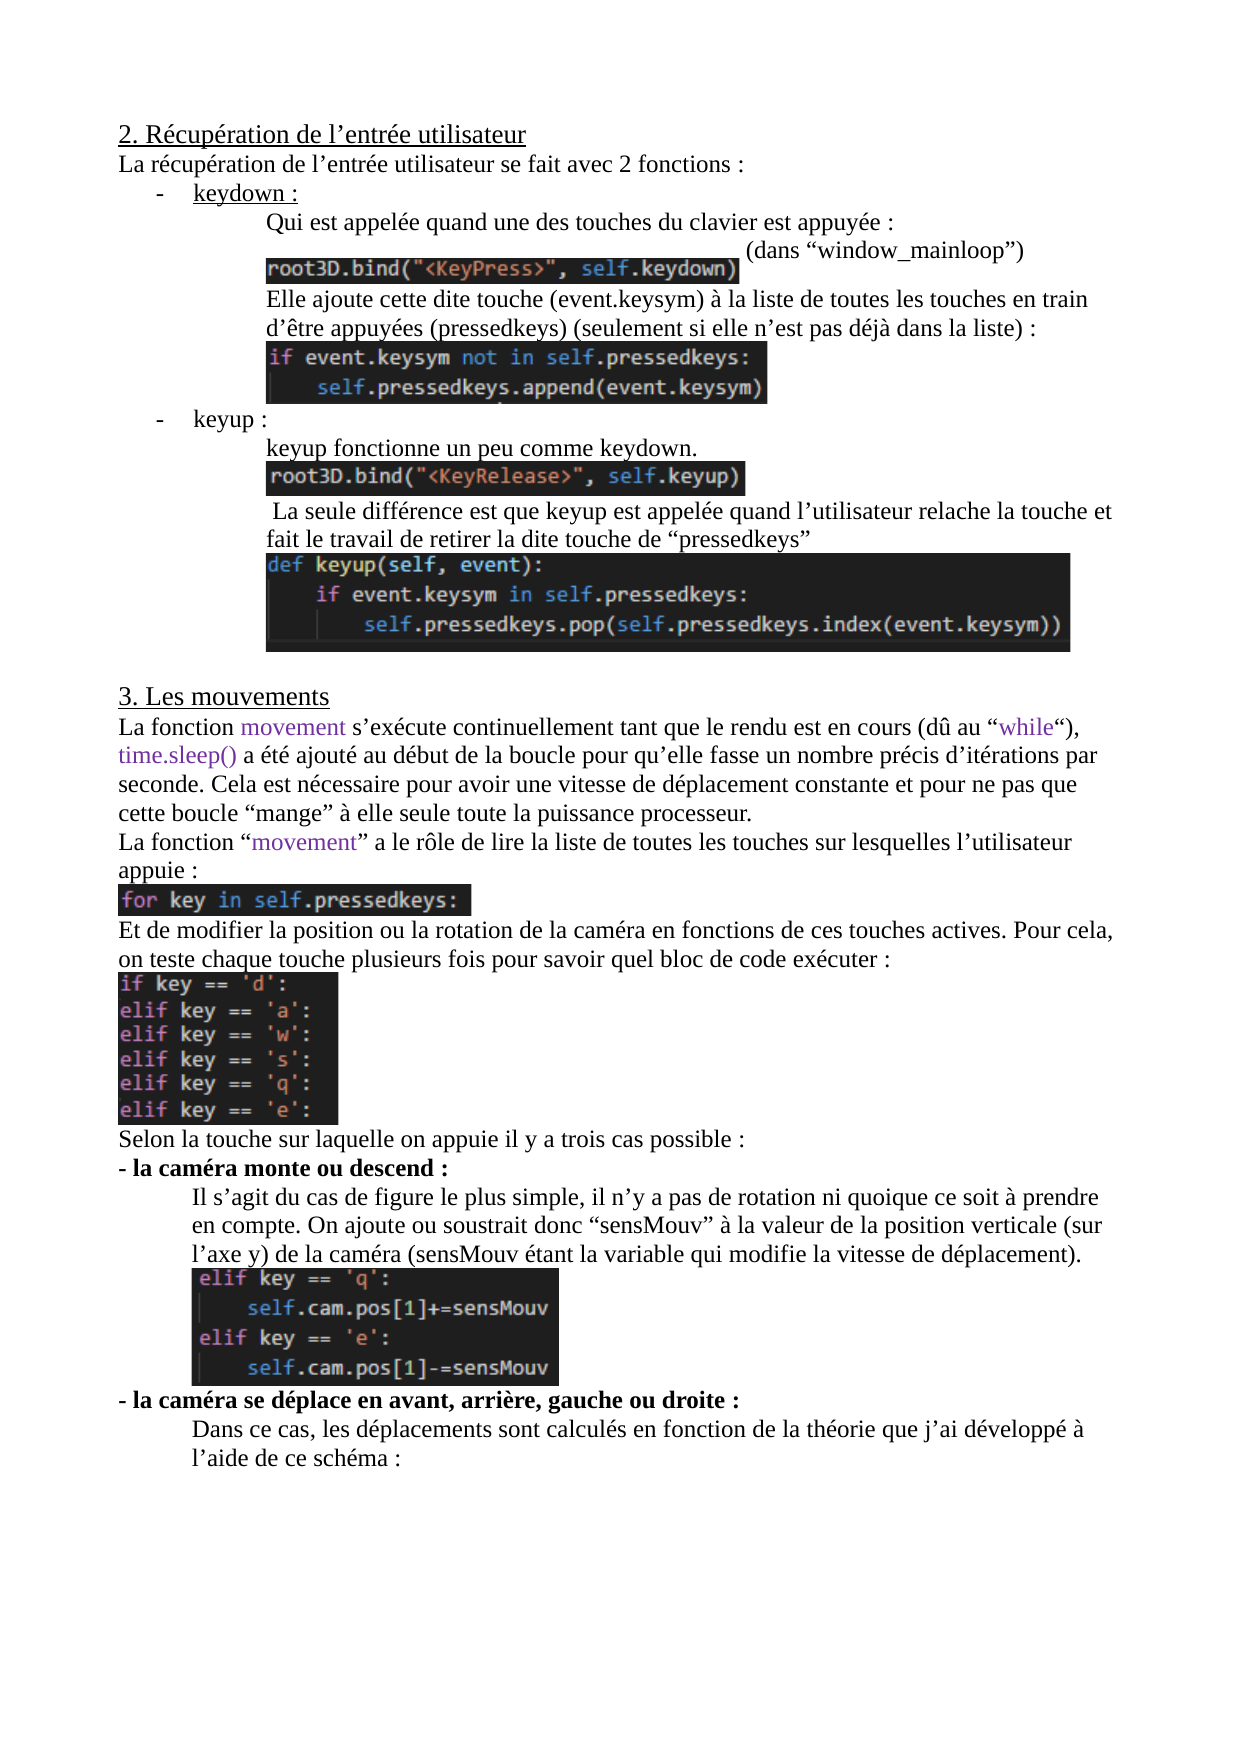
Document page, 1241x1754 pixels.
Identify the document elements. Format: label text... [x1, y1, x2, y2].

text Dans ce cas, les déplacements sont calculés en fonction de la théorie que j’ai développé à l’aide de ce schéma : [192, 1414, 1122, 1472]
text La récupération de l’entrée utilisateur se fait avec 2 fonctions : [118, 149, 1122, 178]
text Qui est appelée quand une des touches du clavier est appuyée : [192, 207, 1122, 236]
text Et de modifier la position ou la rotation de la caméra en fonctions de ces touches actives. Pour cela, on teste chaque touche plusieurs fois pour savoir quel bloc de code exécuter : [118, 915, 1122, 973]
list keydown : [156, 178, 1122, 207]
text Selon la touche sur laquelle on appuie il y a trois cas possible : [118, 1124, 1122, 1153]
text keyup fonctionne un peu comme keydown. [266, 433, 1122, 496]
text La fonction “movement” a le rôle de lire la liste de toutes les touches sur lesquelles l’utilisateur appuie : [118, 827, 1122, 884]
text La seule différence est que keyup est appelée quand l’utilisateur relache la touche et fait le travail de retirer la dite touche de “pressedkeys” [266, 496, 1122, 553]
list keyup : [156, 404, 1122, 433]
text La fonction movement s’exécute continuellement tant que le rendu est en cours (dû au “while“), time.sleep() a été ajouté au début de la boucle pour qu’elle fasse un nombre précis d’itérations par seconde. Cela est nécessaire pour avoir une vitesse de déplacement constante et pour ne pas que cette boucle “mange” à elle seule toute la puissance processeur. [118, 712, 1122, 827]
text 2. Récupération de l’entrée utilisateur [118, 118, 1122, 149]
text Elle ajoute cette dite touche (event.keysym) à la liste de toutes les touches en train d’être appuyées (pressedkeys) (seulement si elle n’est pas déjà dans la liste) : [266, 284, 1122, 341]
text (dans “window_mainloop”) [192, 236, 1122, 284]
text - la caméra se déplace en avant, arrière, gauche ou droite : [118, 1385, 1122, 1414]
text 3. Les mouvements [118, 680, 1122, 712]
text Il s’agit du cas de figure le plus simple, il n’y a pas de rotation ni quoique ce soit à prendre en compte. On ajoute ou soustrait donc “sensMouv” à la valeur de la position verticale (sur l’axe y) de la caméra (sensMouv étant la variable qui modifie la vitesse de déplacement). [192, 1182, 1122, 1268]
text - la caméra monte ou descend : [118, 1153, 1122, 1182]
